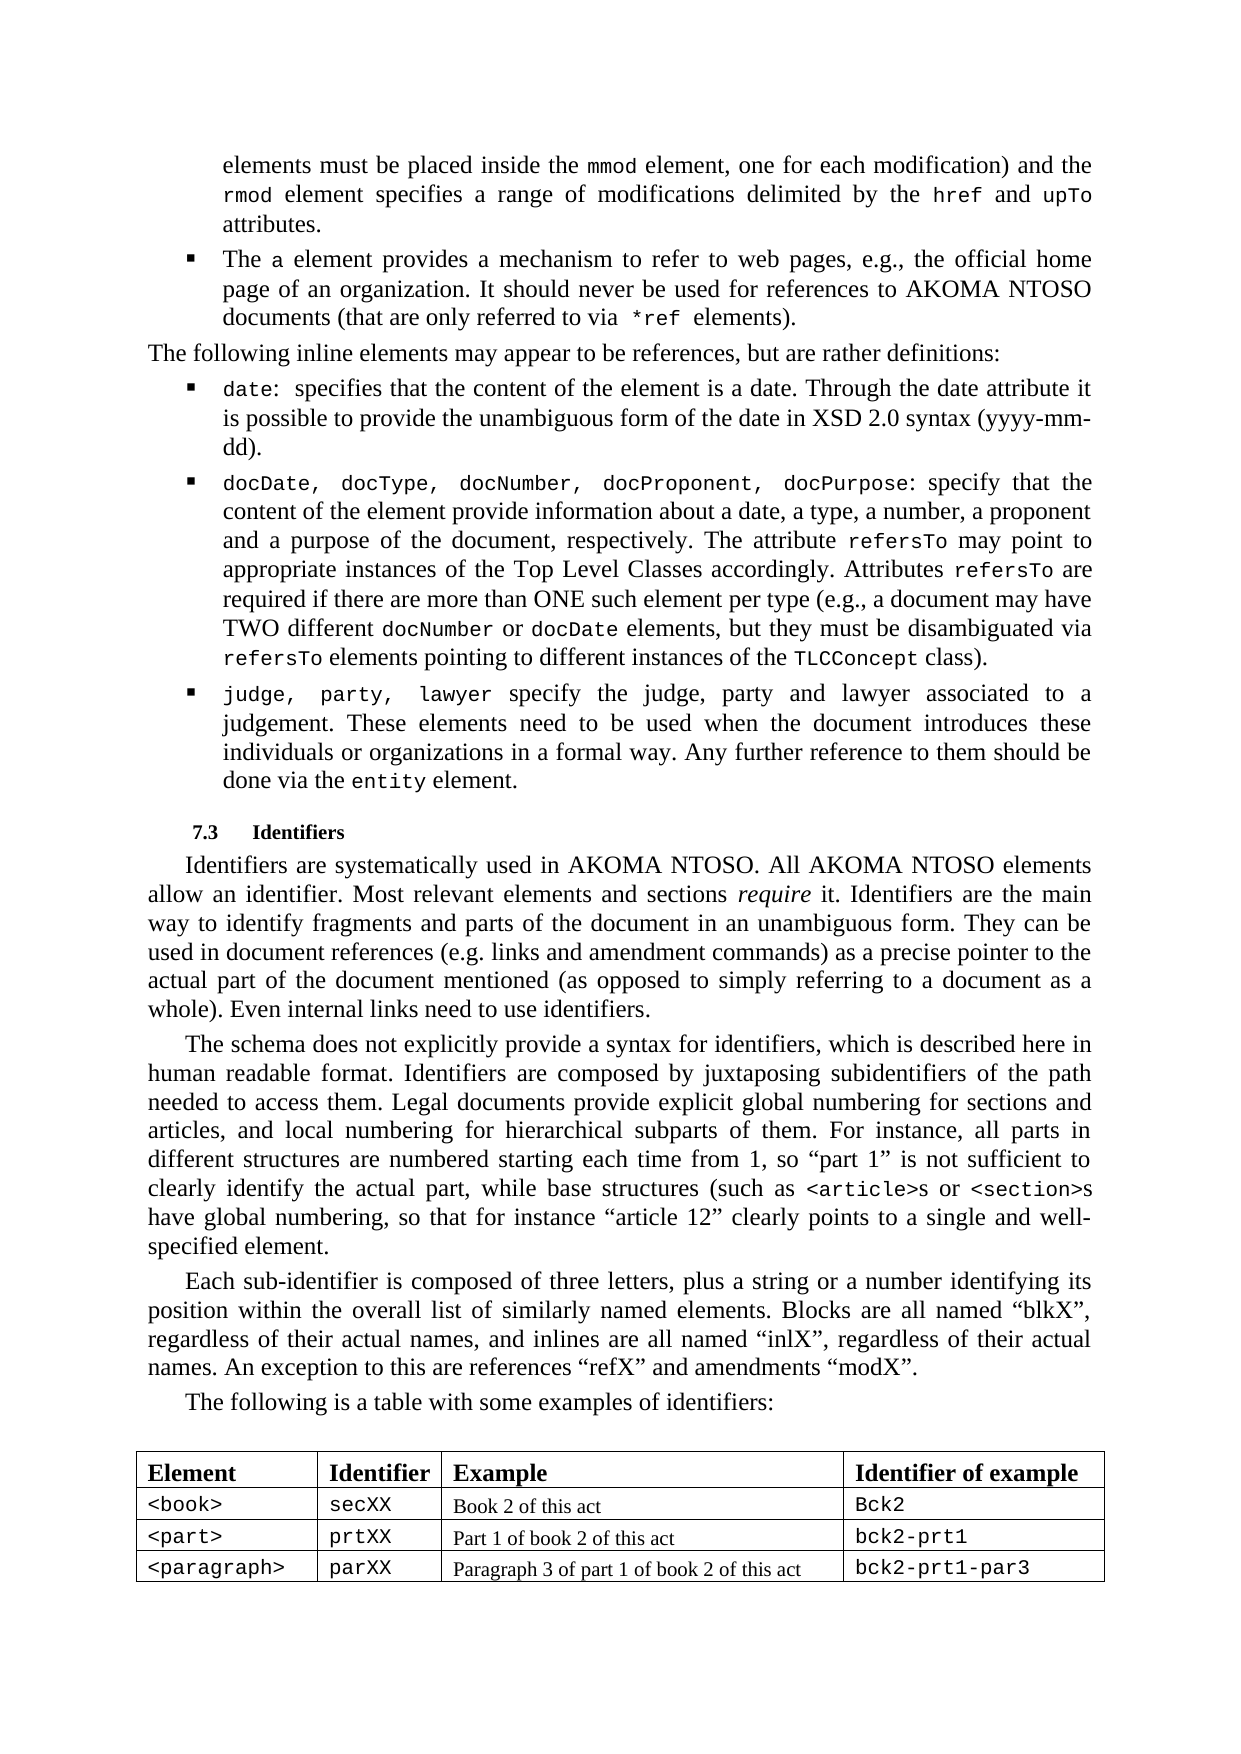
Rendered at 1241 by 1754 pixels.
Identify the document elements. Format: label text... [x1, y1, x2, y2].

text Identifiers are systematically used in AKOMA NTOSO. All AKOMA NTOSO elements allow an identifier. Most relevant elements and sections require it. Identifiers are the main way to identify fragments and parts of the document in an unambiguous form. They can be used in document references (e.g. links and amendment commands) as a precise pointer to the actual part of the document mentioned (as opposed to simply referring to a document as a whole). Even internal links need to use identifiers. [148, 850, 1092, 1023]
list elements must be placed inside the mmod element, one for each modification) and the rmod element specifies a range of modifications delimited by the href and upTo attributes. [185, 150, 1092, 238]
table_cell Paragraph 3 of part 1 of book 2 of this act [442, 1551, 843, 1581]
table_cell bck2-prt1 [844, 1520, 1104, 1550]
table_cell <book> [137, 1488, 317, 1518]
table_cell secXX [318, 1488, 441, 1518]
list date: specifies that the content of the element is a date. Through the date attribute it is possible to provide the unambiguous form of the date in XSD 2.0 syntax (yyyy-mm-dd). [185, 373, 1092, 460]
text The following inline elements may appear to be references, but are rather definitions: [148, 338, 1092, 367]
table_cell <paragraph> [137, 1551, 317, 1581]
table_cell parXX [318, 1551, 441, 1581]
text The following is a table with some examples of identifiers: [148, 1387, 1092, 1416]
table_header Element [137, 1452, 317, 1487]
table_header Identifier [318, 1452, 441, 1487]
text Each sub-identifier is composed of three letters, plus a string or a number identifying its position within the overall list of similarly named elements. Blocks are all named “blkX”, regardless of their actual names, and inlines are all named “inlX”, regardless of their actual names. An exception to this are references “refX” and amendments “modX”. [148, 1266, 1092, 1381]
table_header Identifier of example [844, 1452, 1104, 1487]
table_cell bck2-prt1-par3 [844, 1551, 1104, 1581]
subtitle Identifiers [192, 820, 1092, 844]
table_cell Bck2 [844, 1488, 1104, 1518]
table_cell Book 2 of this act [442, 1488, 843, 1518]
list judge, party, lawyer specify the judge, party and lawyer associated to a judgement. These elements need to be used when the document introduces these individuals or organizations in a formal way. Any further reference to them should be done via the entity element. [185, 678, 1092, 795]
table_header Example [442, 1452, 843, 1487]
list docDate, docType, docNumber, docProponent, docPurpose: specify that the content of the element provide information about a date, a type, a number, a proponent and a purpose of the document, respectively. The attribute refersTo may point to appropriate instances of the Top Level Classes accordingly. Attributes refersTo are required if there are more than ONE such element per type (e.g., a document may have TWO different docNumber or docDate elements, but they must be disambiguated via refersTo elements pointing to different instances of the TLCConcept class). [185, 467, 1092, 672]
text The schema does not explicitly provide a syntax for identifiers, which is described here in human readable format. Identifiers are composed by juxtaposing subidentifiers of the path needed to access them. Legal documents provide explicit global numbering for sections and articles, and local numbering for hierarchical subparts of them. For instance, all parts in different structures are numbered starting each time from 1, so “part 1” is not sufficient to clearly identify the actual part, while base structures (such as <article>s or <section>s have global numbering, so that for instance “article 12” clearly points to a single and well-specified element. [148, 1029, 1092, 1260]
list The a element provides a mechanism to refer to web pages, e.g., the official home page of an organization. It should never be used for references to AKOMA NTOSO documents (that are only referred to via *ref elements). [185, 244, 1092, 332]
table_cell prtXX [318, 1520, 441, 1550]
table_cell <part> [137, 1520, 317, 1550]
table_cell Part 1 of book 2 of this act [442, 1520, 843, 1550]
